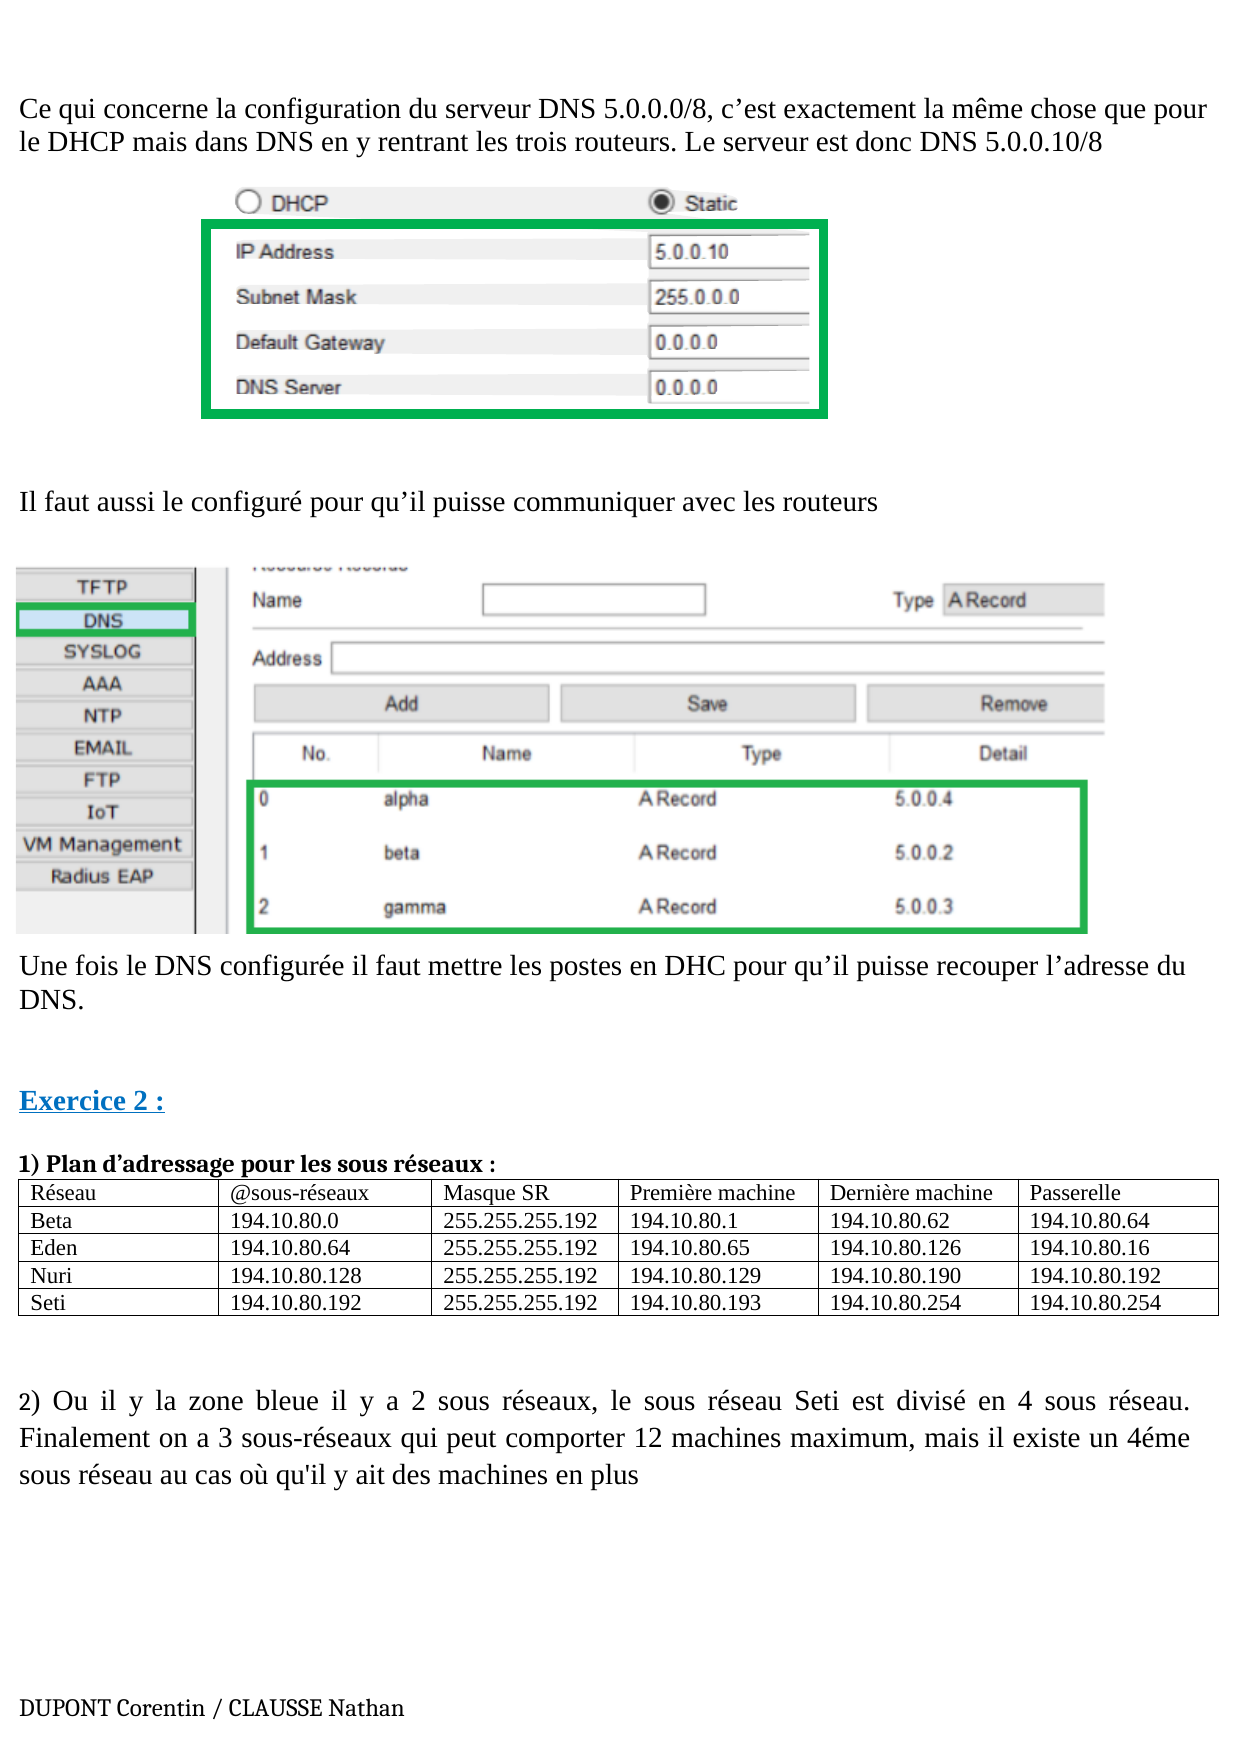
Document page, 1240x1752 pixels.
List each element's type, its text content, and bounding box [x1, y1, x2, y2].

table_cell 194.10.80.64 [219, 1234, 431, 1261]
table_cell Seti [19, 1289, 218, 1315]
table_header Masque SR [432, 1180, 618, 1206]
table_cell 194.10.80.0 [219, 1207, 431, 1233]
table_cell 194.10.80.193 [619, 1289, 818, 1315]
table_cell 194.10.80.1 [619, 1207, 818, 1233]
text Exercice 2 : [19, 1083, 1219, 1116]
table_cell Beta [19, 1207, 218, 1233]
table_cell 194.10.80.190 [819, 1262, 1018, 1288]
table_cell 194.10.80.192 [1019, 1262, 1218, 1288]
table_cell 194.10.80.129 [619, 1262, 818, 1288]
table_header Dernière machine [819, 1180, 1018, 1206]
table_cell 255.255.255.192 [432, 1207, 618, 1233]
table_cell Eden [19, 1234, 218, 1261]
text Ce qui concerne la configuration du serveur DNS 5.0.0.0/8, c’est exactement la même chose que pour le DHCP mais dans DNS en y rentrant les trois routeurs. Le serveur est donc DNS 5.0.0.10/8 [19, 91, 1219, 158]
table_cell 194.10.80.62 [819, 1207, 1018, 1233]
table_cell Nuri [19, 1262, 218, 1288]
table_cell 194.10.80.254 [819, 1289, 1018, 1315]
table_cell 255.255.255.192 [432, 1234, 618, 1261]
table_cell 194.10.80.128 [219, 1262, 431, 1288]
table_cell 194.10.80.16 [1019, 1234, 1218, 1261]
text Une fois le DNS configurée il faut mettre les postes en DHC pour qu’il puisse recouper l’adresse du DNS. [19, 948, 1219, 1016]
table_cell 194.10.80.64 [1019, 1207, 1218, 1233]
table_header Première machine [619, 1180, 818, 1206]
table_header Passerelle [1019, 1180, 1218, 1206]
table_cell 194.10.80.65 [619, 1234, 818, 1261]
table_header @sous-réseaux [219, 1180, 431, 1206]
text 1) Plan d’adressage pour les sous réseaux : [19, 1150, 1219, 1178]
text Il faut aussi le configuré pour qu’il puisse communiquer avec les routeurs [19, 484, 1219, 517]
text 2) Ou il y la zone bleue il y a 2 sous réseaux, le sous réseau Seti est divisé en 4 sous réseau. Finalement on a 3 sous-réseaux qui peut comporter 12 machines maximum, mais il existe un 4éme sous réseau au cas où qu'il y ait des machines en plus [19, 1383, 1192, 1491]
table_cell 255.255.255.192 [432, 1289, 618, 1315]
table_cell 194.10.80.192 [219, 1289, 431, 1315]
table_cell 255.255.255.192 [432, 1262, 618, 1288]
table_cell 194.10.80.254 [1019, 1289, 1218, 1315]
table_header Réseau [19, 1180, 218, 1206]
table_cell 194.10.80.126 [819, 1234, 1018, 1261]
